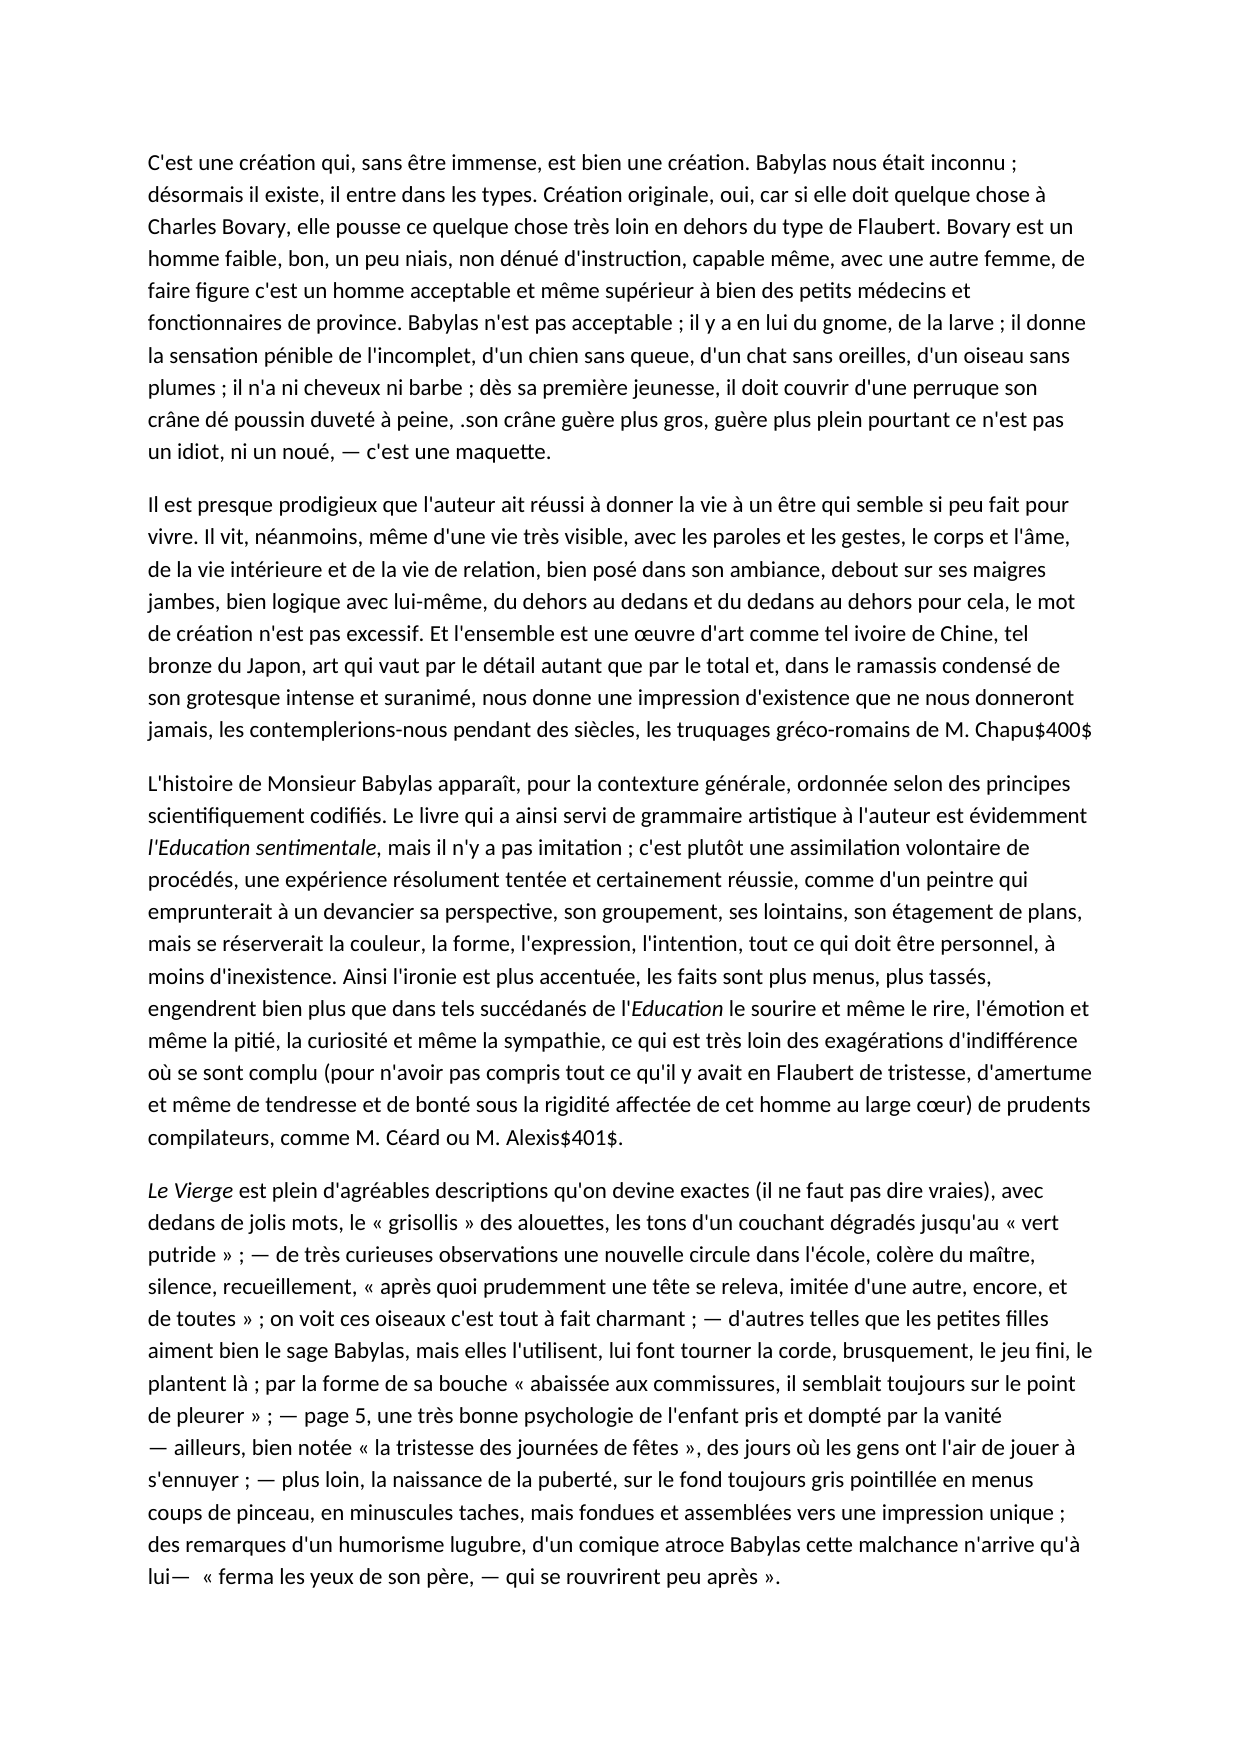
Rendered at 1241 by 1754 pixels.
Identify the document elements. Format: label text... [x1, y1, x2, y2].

text Il est presque prodigieux que l'auteur ait réussi à donner la vie à un être qui semble si peu fait pour vivre. Il vit, néanmoins, même d'une vie très visible, avec les paroles et les gestes, le corps et l'âme, de la vie intérieure et de la vie de relation, bien posé dans son ambiance, debout sur ses maigres jambes, bien logique avec lui-même, du dehors au dedans et du dedans au dehors pour cela, le mot de création n'est pas excessif. Et l'ensemble est une œuvre d'art comme tel ivoire de Chine, tel bronze du Japon, art qui vaut par le détail autant que par le total et, dans le ramassis condensé de son grotesque intense et suranimé, nous donne une impression d'existence que ne nous donneront jamais, les contemplerions-nous pendant des siècles, les truquages gréco-romains de M. Chapu$400$ [148, 490, 1093, 744]
text L'histoire de Monsieur Babylas apparaît, pour la contexture générale, ordonnée selon des principes scientifiquement codifiés. Le livre qui a ainsi servi de grammaire artistique à l'auteur est évidemment l'Education sentimentale, mais il n'y a pas imitation ; c'est plutôt une assimilation volontaire de procédés, une expérience résolument tentée et certainement réussie, comme d'un peintre qui emprunterait à un devancier sa perspective, son groupement, ses lointains, son étagement de plans, mais se réserverait la couleur, la forme, l'expression, l'intention, tout ce qui doit être personnel, à moins d'inexistence. Ainsi l'ironie est plus accentuée, les faits sont plus menus, plus tassés, engendrent bien plus que dans tels succédanés de l'Education le sourire et même le rire, l'émotion et même la pitié, la curiosité et même la sympathie, ce qui est très loin des exagérations d'indifférence où se sont complu (pour n'avoir pas compris tout ce qu'il y avait en Flaubert de tristesse, d'amertume et même de tendresse et de bonté sous la rigidité affectée de cet homme au large cœur) de prudents compilateurs, comme M. Céard ou M. Alexis$401$. [148, 769, 1093, 1151]
text C'est une création qui, sans être immense, est bien une création. Babylas nous était inconnu ; désormais il existe, il entre dans les types. Création originale, oui, car si elle doit quelque chose à Charles Bovary, elle pousse ce quelque chose très loin en dehors du type de Flaubert. Bovary est un homme faible, bon, un peu niais, non dénué d'instruction, capable même, avec une autre femme, de faire figure c'est un homme acceptable et même supérieur à bien des petits médecins et fonctionnaires de province. Babylas n'est pas acceptable ; il y a en lui du gnome, de la larve ; il donne la sensation pénible de l'incomplet, d'un chien sans queue, d'un chat sans oreilles, d'un oiseau sans plumes ; il n'a ni cheveux ni barbe ; dès sa première jeunesse, il doit couvrir d'une perruque son crâne dé poussin duveté à peine, .son crâne guère plus gros, guère plus plein pourtant ce n'est pas un idiot, ni un noué, — c'est une maquette. [148, 148, 1093, 465]
text Le Vierge est plein d'agréables descriptions qu'on devine exactes (il ne faut pas dire vraies), avec dedans de jolis mots, le « grisollis » des alouettes, les tons d'un couchant dégradés jusqu'au « vert putride » ; — de très curieuses observations une nouvelle circule dans l'école, colère du maître, silence, recueillement, « après quoi prudemment une tête se releva, imitée d'une autre, encore, et de toutes » ; on voit ces oiseaux c'est tout à fait charmant ; — d'autres telles que les petites filles aiment bien le sage Babylas, mais elles l'utilisent, lui font tourner la corde, brusquement, le jeu fini, le plantent là ; par la forme de sa bouche « abaissée aux commissures, il semblait toujours sur le point de pleurer » ; — page 5, une très bonne psychologie de l'enfant pris et dompté par la vanité — ailleurs, bien notée « la tristesse des journées de fêtes », des jours où les gens ont l'air de jouer à s'ennuyer ; — plus loin, la naissance de la puberté, sur le fond toujours gris pointillée en menus coups de pinceau, en minuscules taches, mais fondues et assemblées vers une impression unique ; des remarques d'un humorisme lugubre, d'un comique atroce Babylas cette malchance n'arrive qu'à lui— « ferma les yeux de son père, — qui se rouvrirent peu après ». [148, 1176, 1093, 1590]
